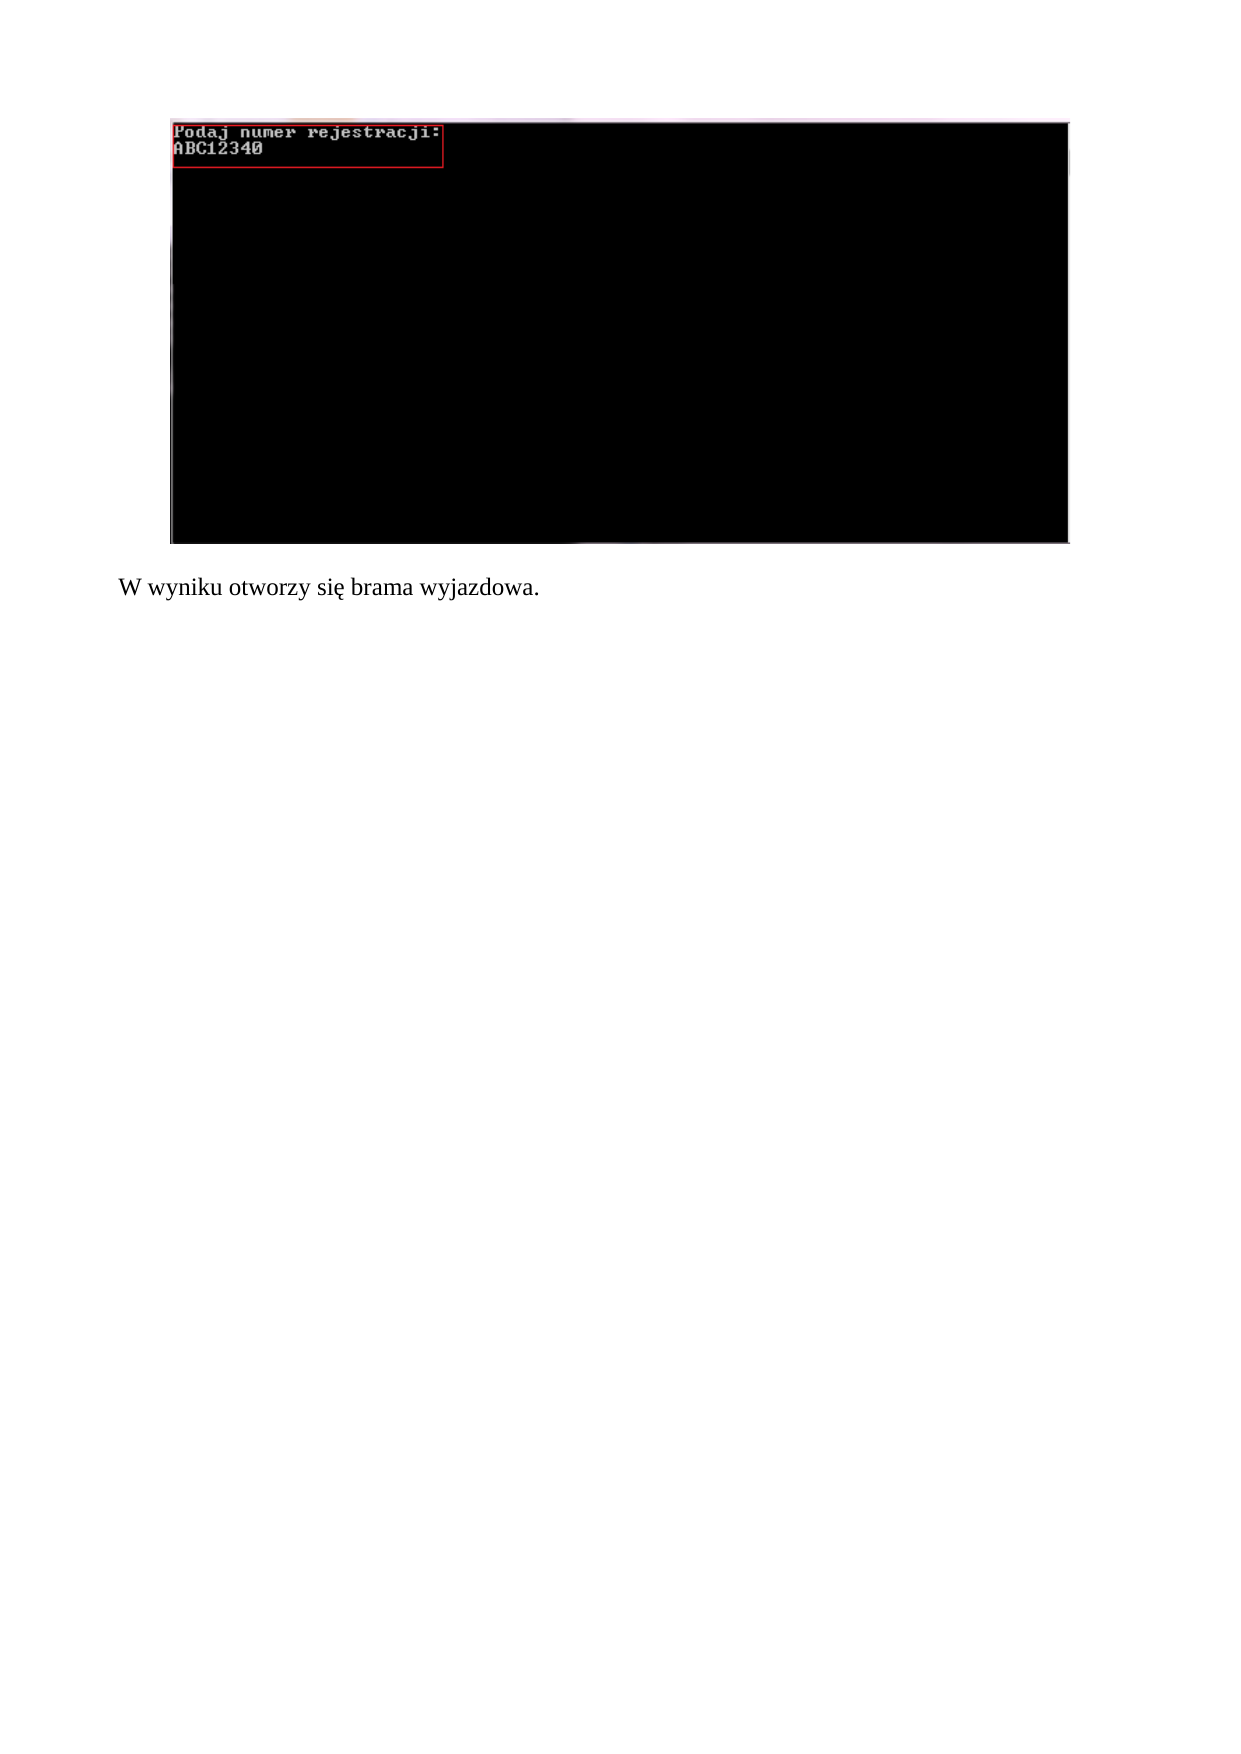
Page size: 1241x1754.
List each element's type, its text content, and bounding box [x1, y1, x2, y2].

list W wyniku otworzy się brama wyjazdowa. [118, 572, 1122, 601]
picture [170, 118, 1071, 544]
